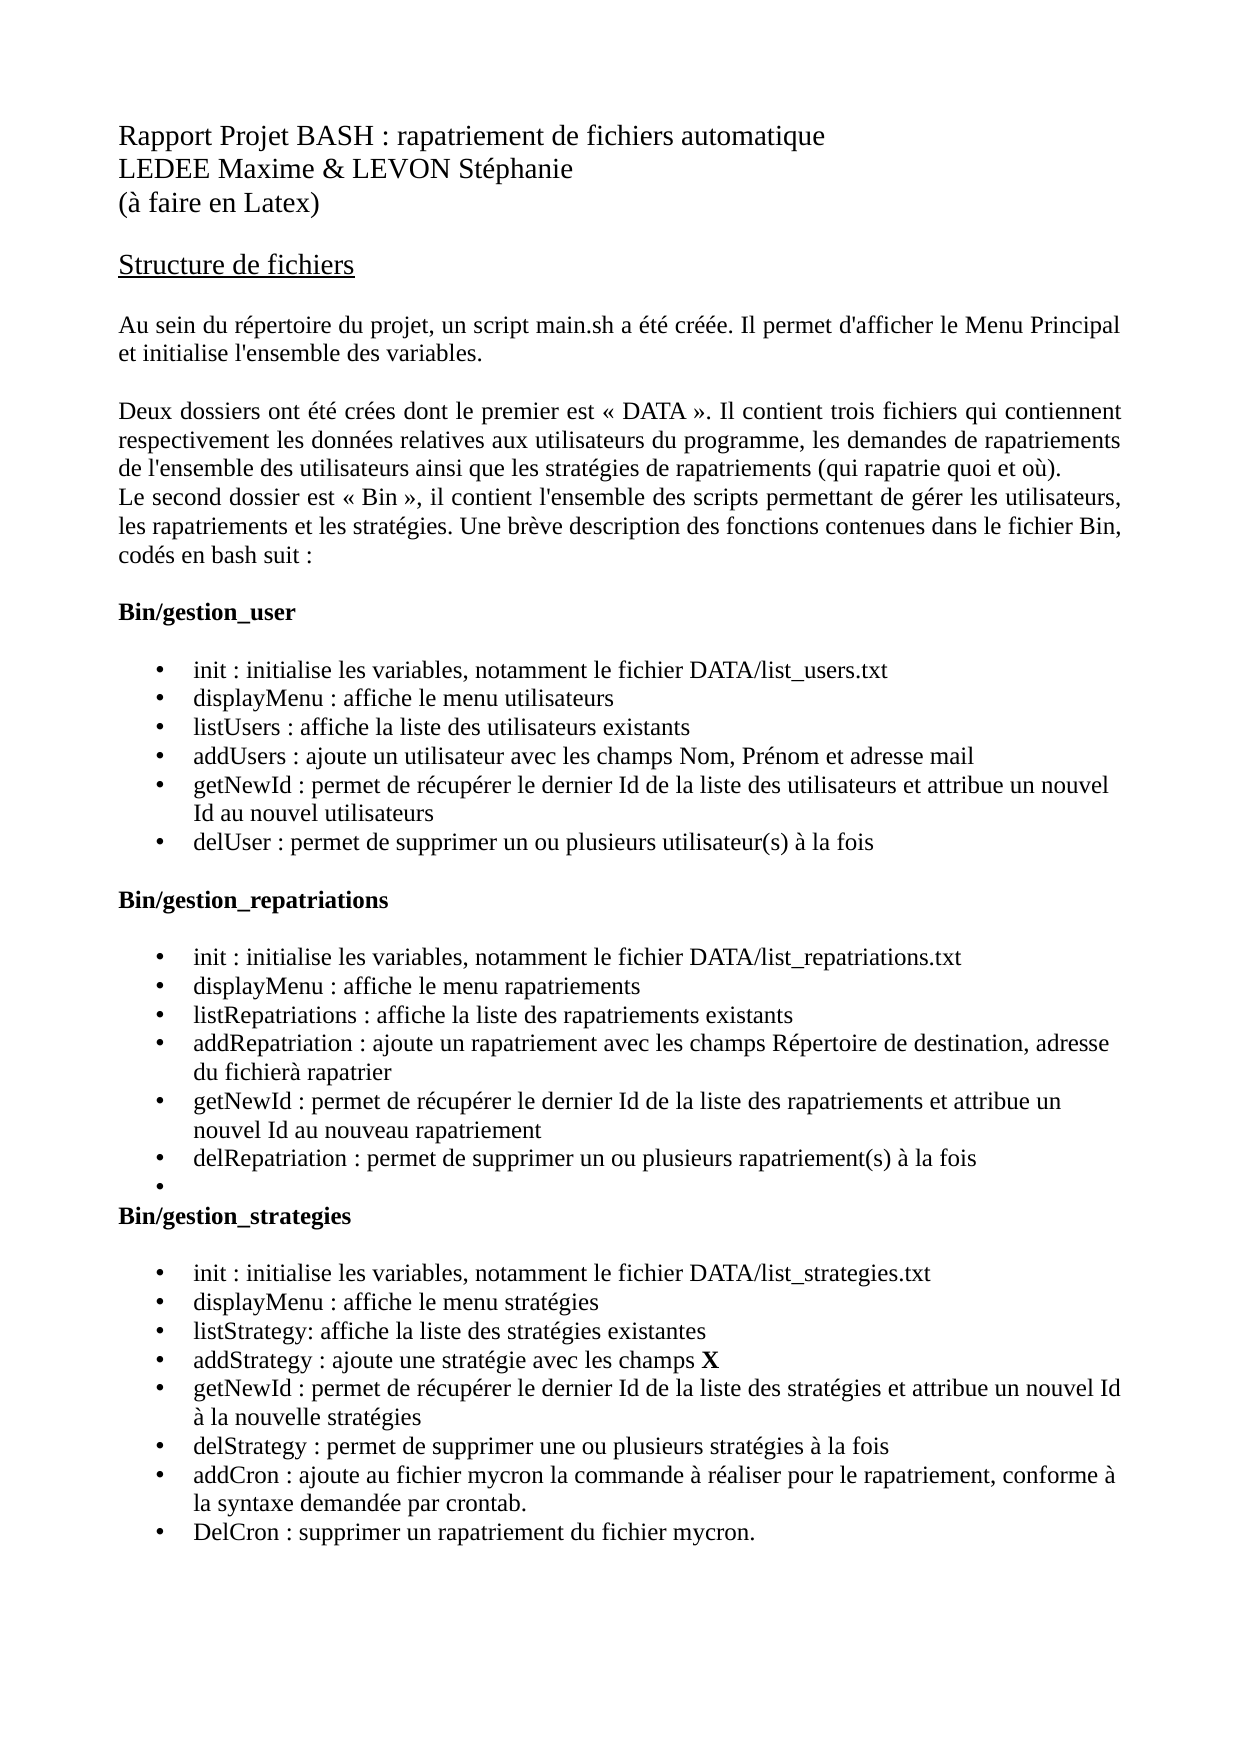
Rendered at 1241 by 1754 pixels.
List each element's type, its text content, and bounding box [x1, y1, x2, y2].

list displayMenu : affiche le menu rapatriements [156, 971, 1122, 1000]
text Bin/gestion_user [118, 597, 1122, 626]
list delStrategy : permet de supprimer une ou plusieurs stratégies à la fois [156, 1431, 1122, 1460]
text Structure de fichiers [118, 247, 1122, 281]
list listStrategy: affiche la liste des stratégies existantes [156, 1316, 1122, 1345]
list delUser : permet de supprimer un ou plusieurs utilisateur(s) à la fois [156, 827, 1122, 856]
list addRepatriation : ajoute un rapatriement avec les champs Répertoire de destination, adresse du fichierà rapatrier [156, 1028, 1122, 1086]
text Bin/gestion_strategies [118, 1201, 1122, 1230]
list init : initialise les variables, notamment le fichier DATA/list_repatriations.txt [156, 942, 1122, 971]
text Bin/gestion_repatriations [118, 885, 1122, 913]
list init : initialise les variables, notamment le fichier DATA/list_users.txt [156, 655, 1122, 683]
list listUsers : affiche la liste des utilisateurs existants [156, 712, 1122, 741]
list getNewId : permet de récupérer le dernier Id de la liste des rapatriements et attribue un nouvel Id au nouveau rapatriement [156, 1086, 1122, 1143]
list displayMenu : affiche le menu utilisateurs [156, 683, 1122, 712]
list addCron : ajoute au fichier mycron la commande à réaliser pour le rapatriement, conforme à la syntaxe demandée par crontab. [156, 1460, 1122, 1517]
list displayMenu : affiche le menu stratégies [156, 1287, 1122, 1316]
list DelCron : supprimer un rapatriement du fichier mycron. [156, 1517, 1122, 1546]
list addUsers : ajoute un utilisateur avec les champs Nom, Prénom et adresse mail [156, 741, 1122, 770]
text Rapport Projet BASH : rapatriement de fichiers automatique [118, 118, 1122, 152]
list init : initialise les variables, notamment le fichier DATA/list_strategies.txt [156, 1258, 1122, 1287]
list getNewId : permet de récupérer le dernier Id de la liste des utilisateurs et attribue un nouvel Id au nouvel utilisateurs [156, 770, 1122, 827]
text (à faire en Latex) [118, 185, 1122, 219]
list listRepatriations : affiche la liste des rapatriements existants [156, 1000, 1122, 1028]
text Le second dossier est « Bin », il contient l'ensemble des scripts permettant de gérer les utilisateurs, les rapatriements et les stratégies. Une brève description des fonctions contenues dans le fichier Bin, codés en bash suit : [118, 482, 1122, 568]
list delRepatriation : permet de supprimer un ou plusieurs rapatriement(s) à la fois [156, 1143, 1122, 1172]
list addStrategy : ajoute une stratégie avec les champs X [156, 1345, 1122, 1373]
text Au sein du répertoire du projet, un script main.sh a été créée. Il permet d'afficher le Menu Principal et initialise l'ensemble des variables. [118, 310, 1122, 367]
text Deux dossiers ont été crées dont le premier est « DATA ». Il contient trois fichiers qui contiennent respectivement les données relatives aux utilisateurs du programme, les demandes de rapatriements de l'ensemble des utilisateurs ainsi que les stratégies de rapatriements (qui rapatrie quoi et où). [118, 396, 1122, 482]
text LEDEE Maxime & LEVON Stéphanie [118, 152, 1122, 185]
list getNewId : permet de récupérer le dernier Id de la liste des stratégies et attribue un nouvel Id à la nouvelle stratégies [156, 1373, 1122, 1431]
